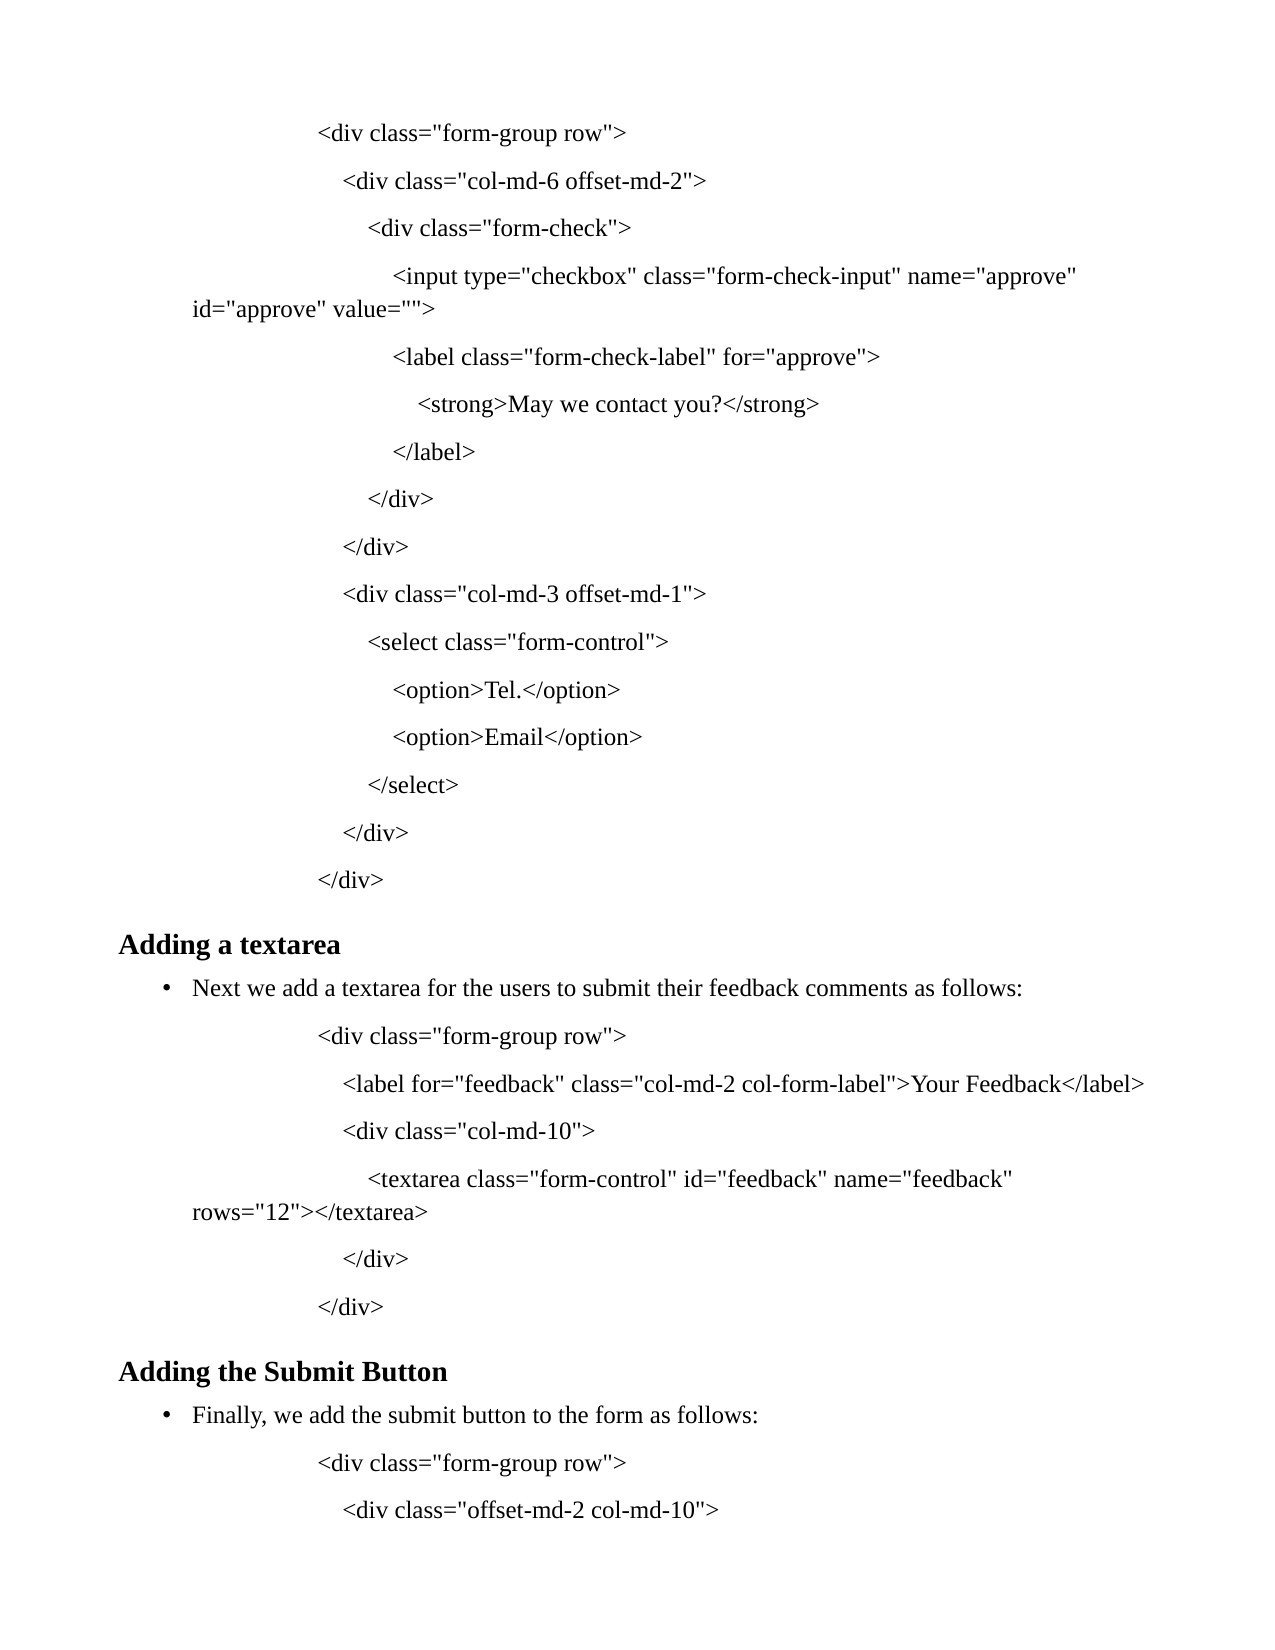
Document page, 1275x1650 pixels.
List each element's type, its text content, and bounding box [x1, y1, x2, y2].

list Finally, we add the submit button to the form as follows: [162, 1400, 1157, 1429]
text <div class="offset-md-2 col-md-10"> [192, 1496, 1157, 1524]
text <textarea class="form-control" id="feedback" name="feedback" rows="12"></textarea> [192, 1164, 1157, 1226]
text <option>Email</option> [192, 722, 1157, 751]
text <strong>May we contact you?</strong> [192, 389, 1157, 418]
text <select class="form-control"> [192, 627, 1157, 656]
text <input type="checkbox" class="form-check-input" name="approve" id="approve" value=""> [192, 261, 1157, 323]
text </div> [192, 1292, 1157, 1321]
text <div class="col-md-3 offset-md-1"> [192, 579, 1157, 608]
subtitle Adding the Submit Button [118, 1354, 1157, 1388]
text <div class="col-md-6 offset-md-2"> [192, 166, 1157, 194]
text </select> [192, 770, 1157, 799]
list Next we add a textarea for the users to submit their feedback comments as follows: [162, 973, 1157, 1002]
text </label> [192, 437, 1157, 466]
text <label for="feedback" class="col-md-2 col-form-label">Your Feedback</label> [192, 1069, 1157, 1097]
text <option>Tel.</option> [192, 675, 1157, 703]
text <div class="col-md-10"> [192, 1116, 1157, 1145]
text </div> [192, 1244, 1157, 1273]
subtitle Adding a textarea [118, 927, 1157, 961]
text </div> [192, 865, 1157, 894]
text <div class="form-check"> [192, 213, 1157, 242]
text <div class="form-group row"> [192, 1448, 1157, 1477]
text </div> [192, 484, 1157, 513]
text <div class="form-group row"> [192, 118, 1157, 147]
text </div> [192, 818, 1157, 846]
text <div class="form-group row"> [192, 1021, 1157, 1050]
text </div> [192, 532, 1157, 561]
text <label class="form-check-label" for="approve"> [192, 342, 1157, 370]
